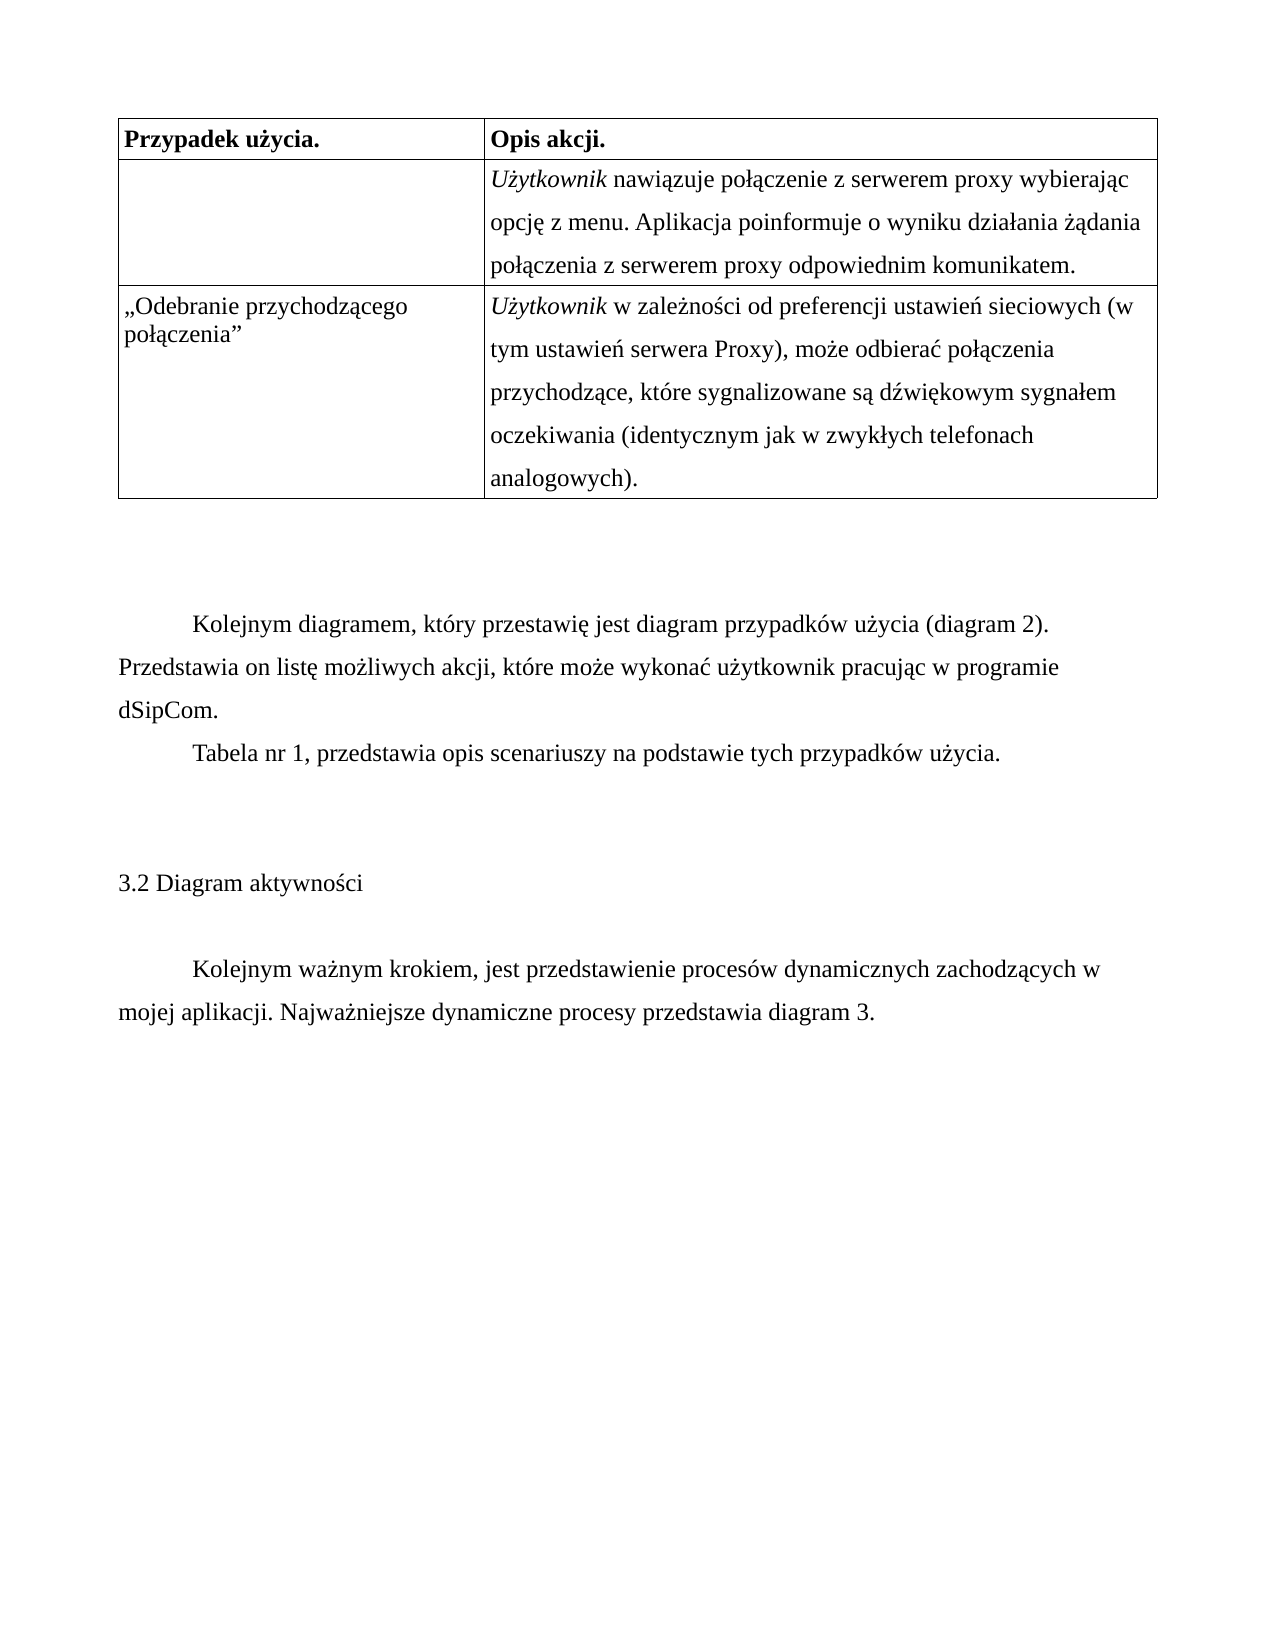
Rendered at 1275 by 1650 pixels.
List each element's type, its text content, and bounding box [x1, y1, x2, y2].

table_cell „Odebranie przychodzącego połączenia” [119, 286, 484, 498]
text Tabela nr 1, przedstawia opis scenariuszy na podstawie tych przypadków użycia. [118, 738, 1157, 767]
table_header Opis akcji. [485, 119, 1157, 158]
table_cell Użytkownik w zależności od preferencji ustawień sieciowych (w tym ustawień serwera Proxy), może odbierać połączenia przychodzące, które sygnalizowane są dźwiękowym sygnałem oczekiwania (identycznym jak w zwykłych telefonach analogowych). [485, 286, 1157, 498]
text Kolejnym ważnym krokiem, jest przedstawienie procesów dynamicznych zachodzących w mojej aplikacji. Najważniejsze dynamiczne procesy przedstawia diagram 3. [118, 954, 1157, 1026]
table_cell Użytkownik nawiązuje połączenie z serwerem proxy wybierając opcję z menu. Aplikacja poinformuje o wyniku działania żądania połączenia z serwerem proxy odpowiednim komunikatem. [485, 160, 1157, 285]
text 3.2 Diagram aktywności [118, 868, 1157, 897]
table_header Przypadek użycia. [119, 119, 484, 158]
text Kolejnym diagramem, który przestawię jest diagram przypadków użycia (diagram 2). Przedstawia on listę możliwych akcji, które może wykonać użytkownik pracując w programie dSipCom. [118, 609, 1157, 724]
table_cell [119, 160, 484, 285]
